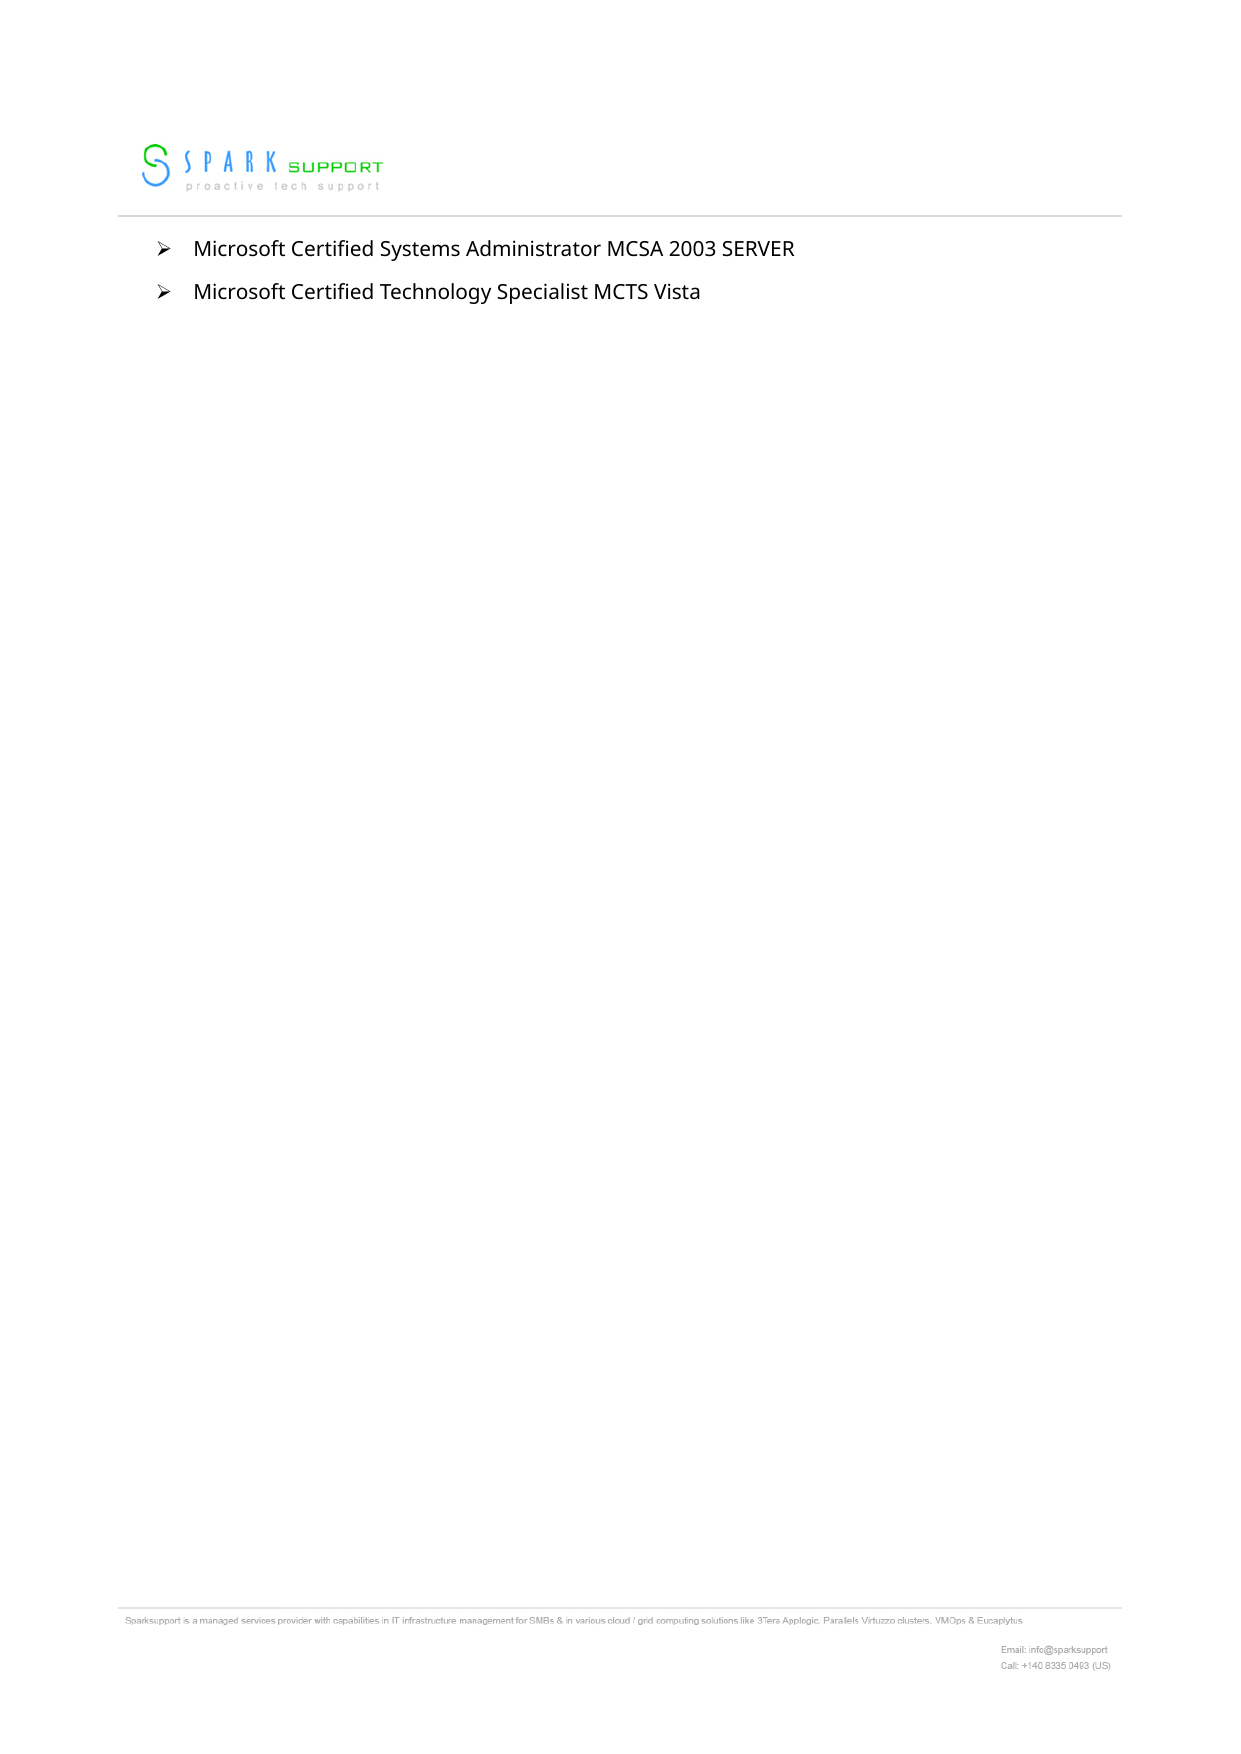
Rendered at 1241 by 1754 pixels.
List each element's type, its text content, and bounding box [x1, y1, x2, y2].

list Microsoft Certified Technology Specialist MCTS Vista [156, 277, 1122, 306]
list Microsoft Certified Systems Administrator MCSA 2003 SERVER [156, 221, 1122, 263]
picture [118, 1607, 1122, 1677]
picture [118, 118, 1122, 221]
